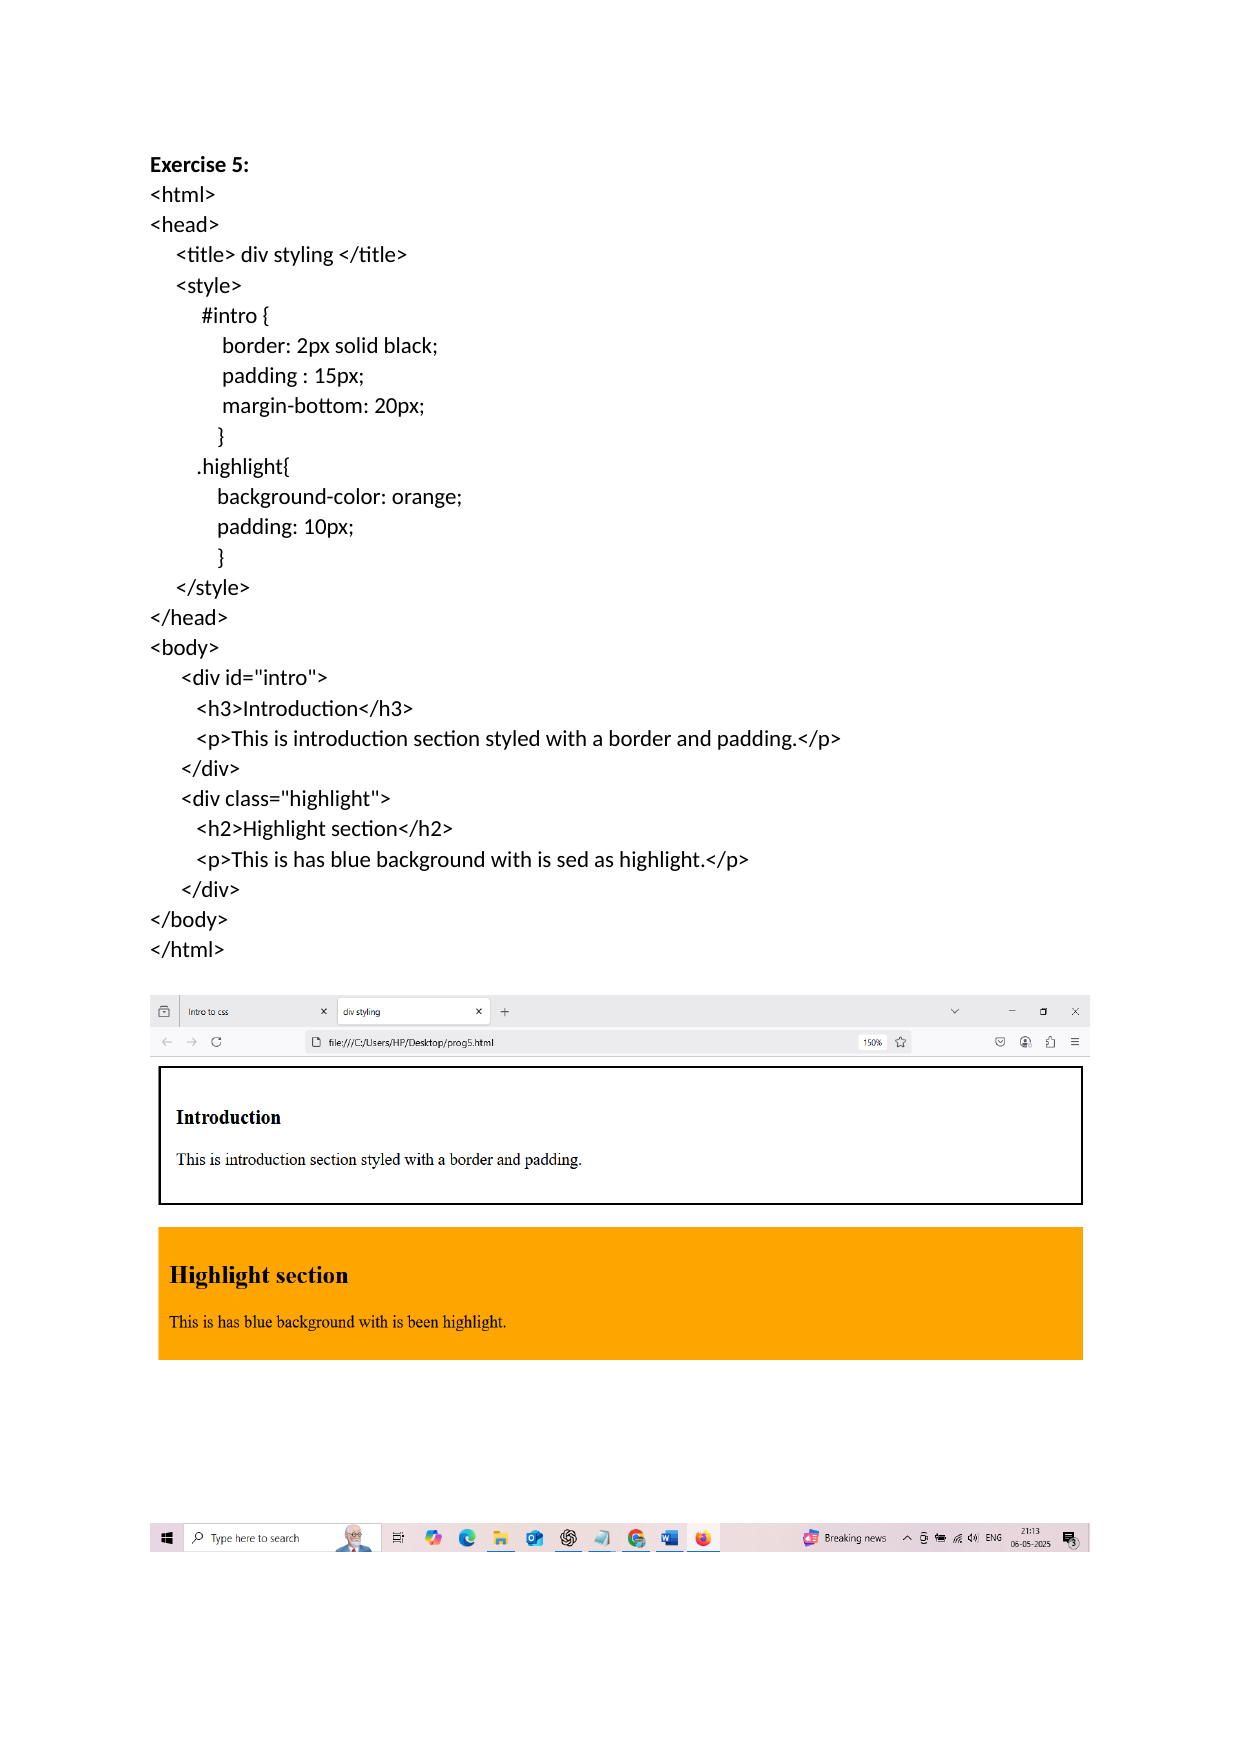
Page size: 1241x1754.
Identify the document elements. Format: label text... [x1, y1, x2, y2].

text margin-bottom: 20px; [150, 392, 1090, 420]
text } [150, 543, 1090, 571]
text padding : 15px; [150, 361, 1090, 389]
text </body> [150, 905, 1090, 933]
text <h2>Highlight section</h2> [150, 814, 1090, 843]
text </head> [150, 603, 1090, 631]
text </html> [150, 935, 1090, 963]
text <body> [150, 633, 1090, 661]
text <title> div styling </title> [150, 241, 1090, 269]
text <div class="highlight"> [150, 784, 1090, 812]
text <p>This is has blue background with is sed as highlight.</p> [150, 845, 1090, 873]
text #intro { [150, 301, 1090, 329]
picture [150, 995, 1091, 1552]
text border: 2px solid black; [150, 331, 1090, 359]
text <style> [150, 271, 1090, 299]
text <div id="intro"> [150, 663, 1090, 692]
text Exercise 5: [150, 150, 1090, 178]
text <h3>Introduction</h3> [150, 694, 1090, 722]
text padding: 10px; [150, 512, 1090, 541]
text </style> [150, 573, 1090, 601]
text } [150, 422, 1090, 450]
text <html> [150, 180, 1090, 208]
text </div> [150, 754, 1090, 782]
text background-color: orange; [150, 482, 1090, 510]
text <p>This is introduction section styled with a border and padding.</p> [150, 724, 1090, 752]
text <head> [150, 210, 1090, 238]
text .highlight{ [150, 452, 1090, 480]
text </div> [150, 875, 1090, 903]
